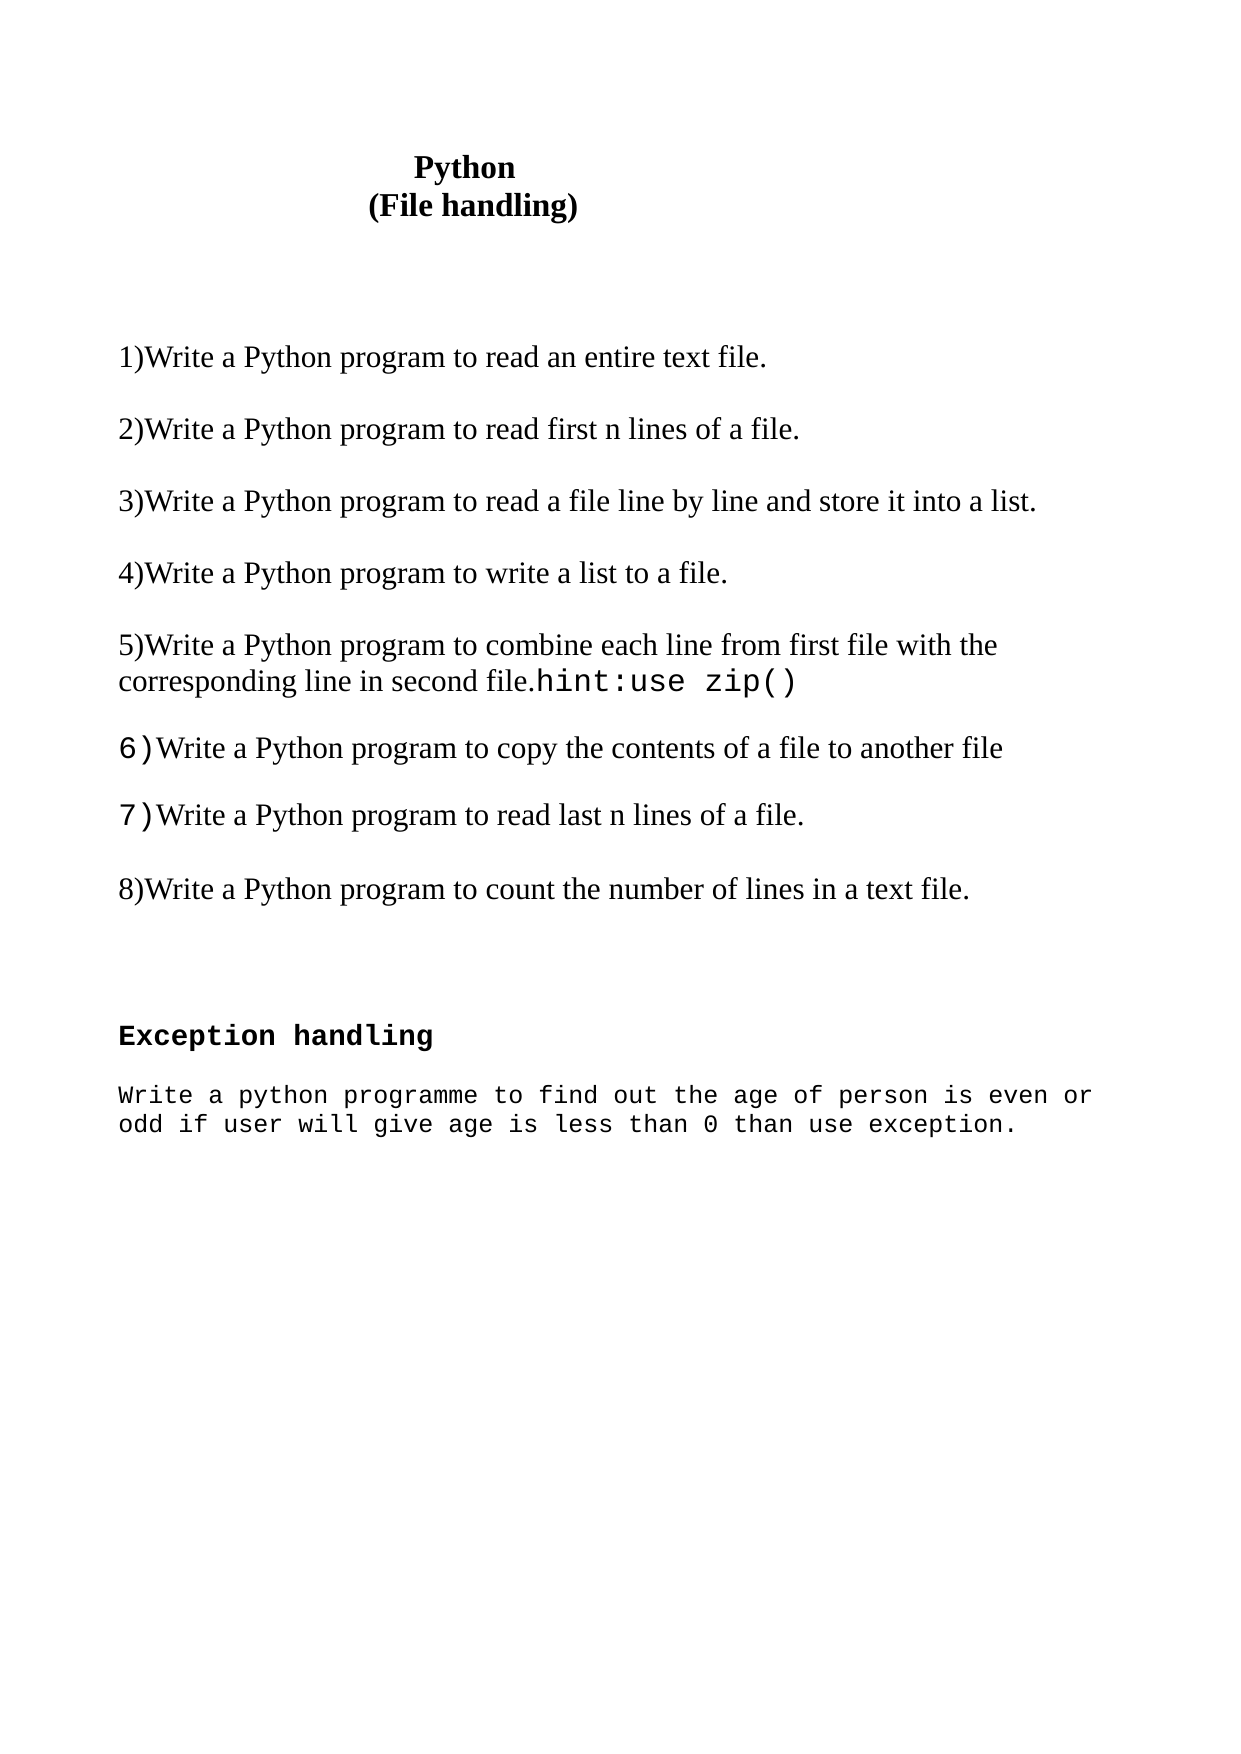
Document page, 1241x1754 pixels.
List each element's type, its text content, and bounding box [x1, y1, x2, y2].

text Write a python programme to find out the age of person is even or odd if user will give age is less than 0 than use exception. [118, 1083, 1122, 1139]
text 6)Write a Python program to copy the contents of a file to another file [118, 729, 1122, 767]
text 8)Write a Python program to count the number of lines in a text file. [118, 871, 1122, 907]
text 3)Write a Python program to read a file line by line and store it into a list. [118, 482, 1122, 518]
text 2)Write a Python program to read first n lines of a file. [118, 410, 1122, 446]
text 1)Write a Python program to read an entire text file. [118, 338, 1122, 374]
text 7)Write a Python program to read last n lines of a file. [118, 796, 1122, 835]
text (File handling) [118, 185, 1122, 223]
text 4)Write a Python program to write a list to a file. [118, 554, 1122, 590]
text Exception handling [118, 1021, 1122, 1054]
text 5)Write a Python program to combine each line from first file with the corresponding line in second file.hint:use zip() [118, 626, 1122, 701]
text Python [118, 147, 1122, 185]
